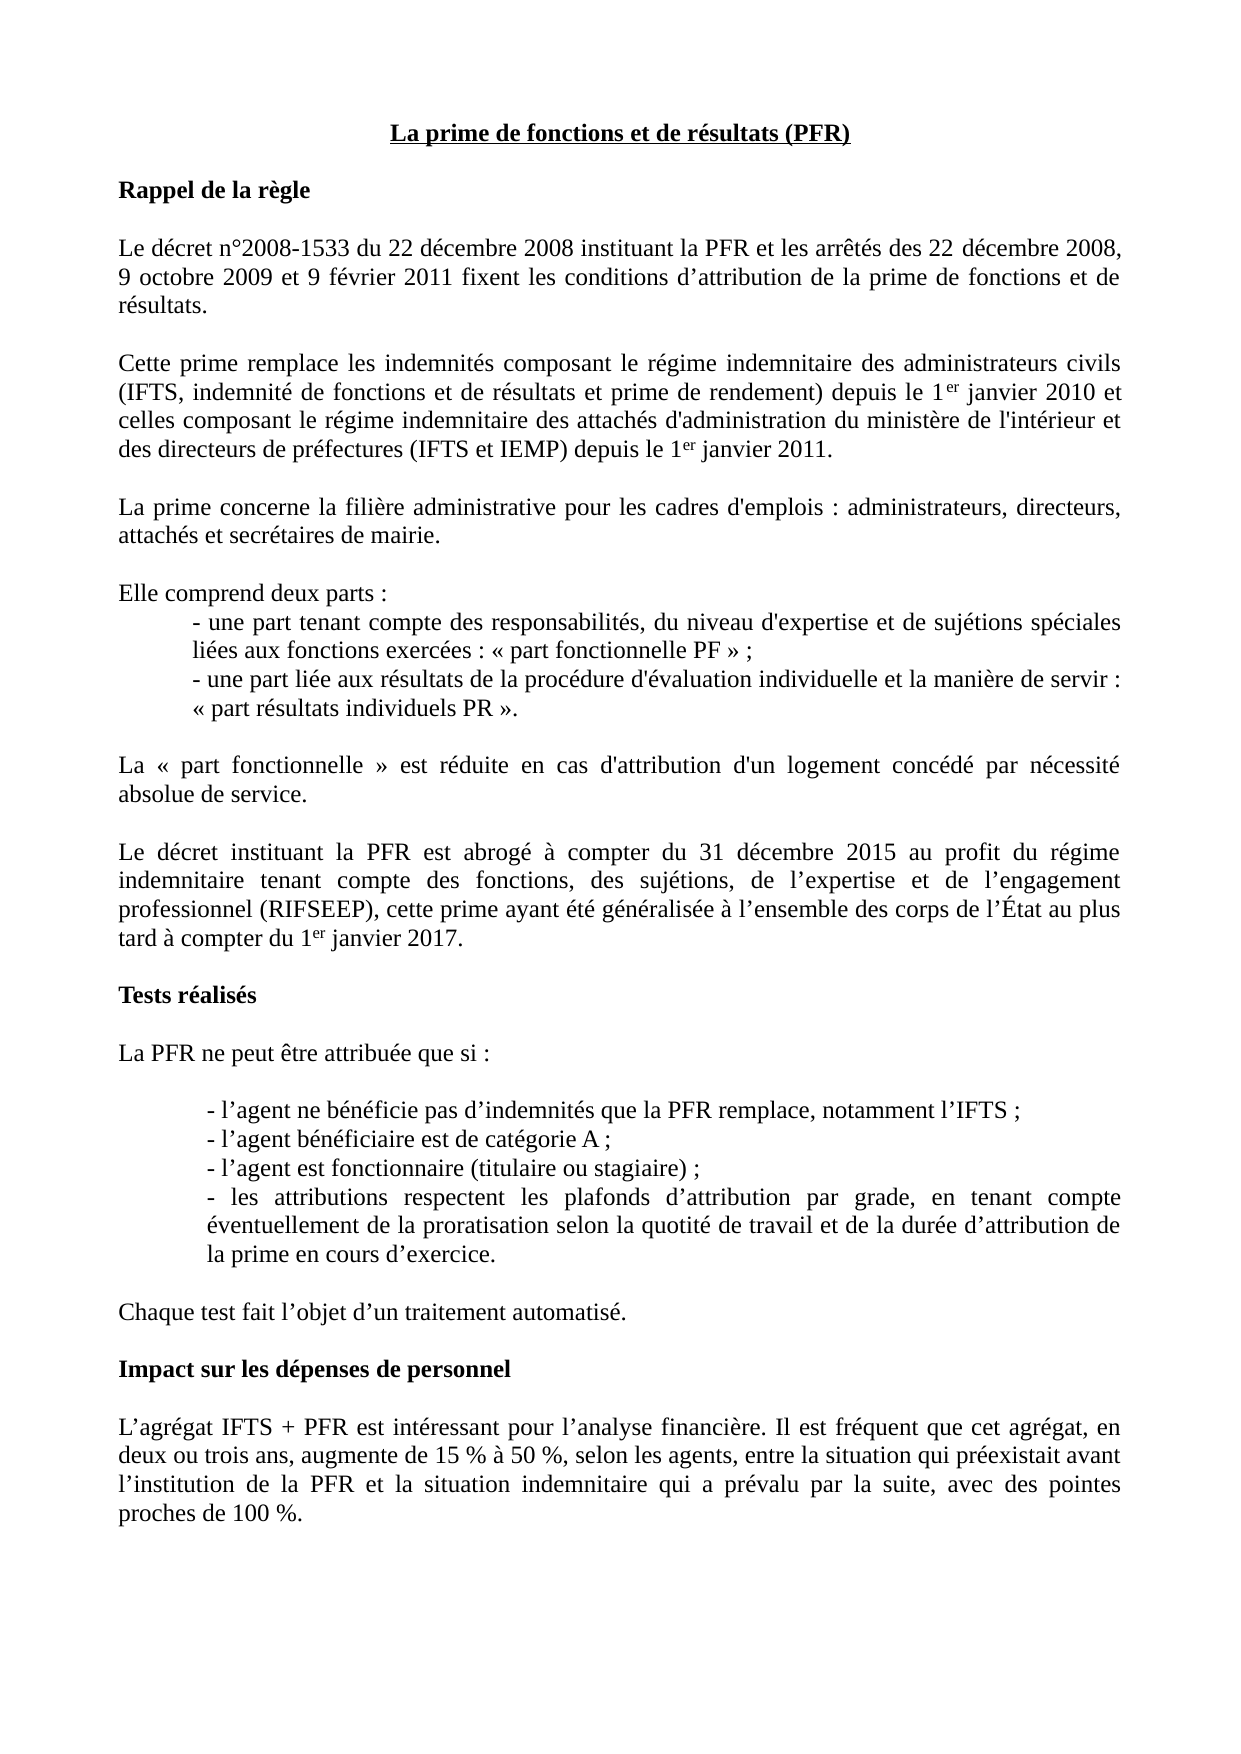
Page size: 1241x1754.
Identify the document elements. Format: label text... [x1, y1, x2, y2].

text - l’agent ne bénéficie pas d’indemnités que la PFR remplace, notamment l’IFTS ; [207, 1096, 1122, 1124]
text La prime de fonctions et de résultats (PFR) [118, 118, 1122, 147]
text Le décret instituant la PFR est abrogé à compter du 31 décembre 2015 au profit du régime indemnitaire tenant compte des fonctions, des sujétions, de l’expertise et de l’engagement professionnel (RIFSEEP), cette prime ayant été généralisée à l’ensemble des corps de l’État au plus tard à compter du 1er janvier 2017. [118, 837, 1122, 952]
text - l’agent est fonctionnaire (titulaire ou stagiaire) ; [207, 1153, 1122, 1182]
text La « part fonctionnelle » est réduite en cas d'attribution d'un logement concédé par nécessité absolue de service. [118, 751, 1122, 808]
text - l’agent bénéficiaire est de catégorie A ; [207, 1124, 1122, 1153]
text Le décret n°2008-1533 du 22 décembre 2008 instituant la PFR et les arrêtés des 22 décembre 2008, 9 octobre 2009 et 9 février 2011 fixent les conditions d’attribution de la prime de fonctions et de résultats. [118, 233, 1122, 319]
text Chaque test fait l’objet d’un traitement automatisé. [118, 1297, 1122, 1326]
text Impact sur les dépenses de personnel [118, 1354, 1122, 1383]
text Rappel de la règle [118, 176, 1122, 204]
text Elle comprend deux parts : [118, 578, 1122, 607]
text - une part tenant compte des responsabilités, du niveau d'expertise et de sujétions spéciales liées aux fonctions exercées : « part fonctionnelle PF » ; [192, 607, 1122, 664]
text Cette prime remplace les indemnités composant le régime indemnitaire des administrateurs civils (IFTS, indemnité de fonctions et de résultats et prime de rendement) depuis le 1er janvier 2010 et celles composant le régime indemnitaire des attachés d'administration du ministère de l'intérieur et des directeurs de préfectures (IFTS et IEMP) depuis le 1er janvier 2011. [118, 348, 1122, 463]
text Tests réalisés [118, 981, 1122, 1009]
text La prime concerne la filière administrative pour les cadres d'emplois : administrateurs, directeurs, attachés et secrétaires de mairie. [118, 492, 1122, 549]
text - une part liée aux résultats de la procédure d'évaluation individuelle et la manière de servir : « part résultats individuels PR ». [192, 664, 1122, 722]
text - les attributions respectent les plafonds d’attribution par grade, en tenant compte éventuellement de la proratisation selon la quotité de travail et de la durée d’attribution de la prime en cours d’exercice. [207, 1182, 1122, 1268]
text La PFR ne peut être attribuée que si : [118, 1038, 1122, 1067]
text L’agrégat IFTS + PFR est intéressant pour l’analyse financière. Il est fréquent que cet agrégat, en deux ou trois ans, augmente de 15 % à 50 %, selon les agents, entre la situation qui préexistait avant l’institution de la PFR et la situation indemnitaire qui a prévalu par la suite, avec des pointes proches de 100 %. [118, 1412, 1122, 1527]
